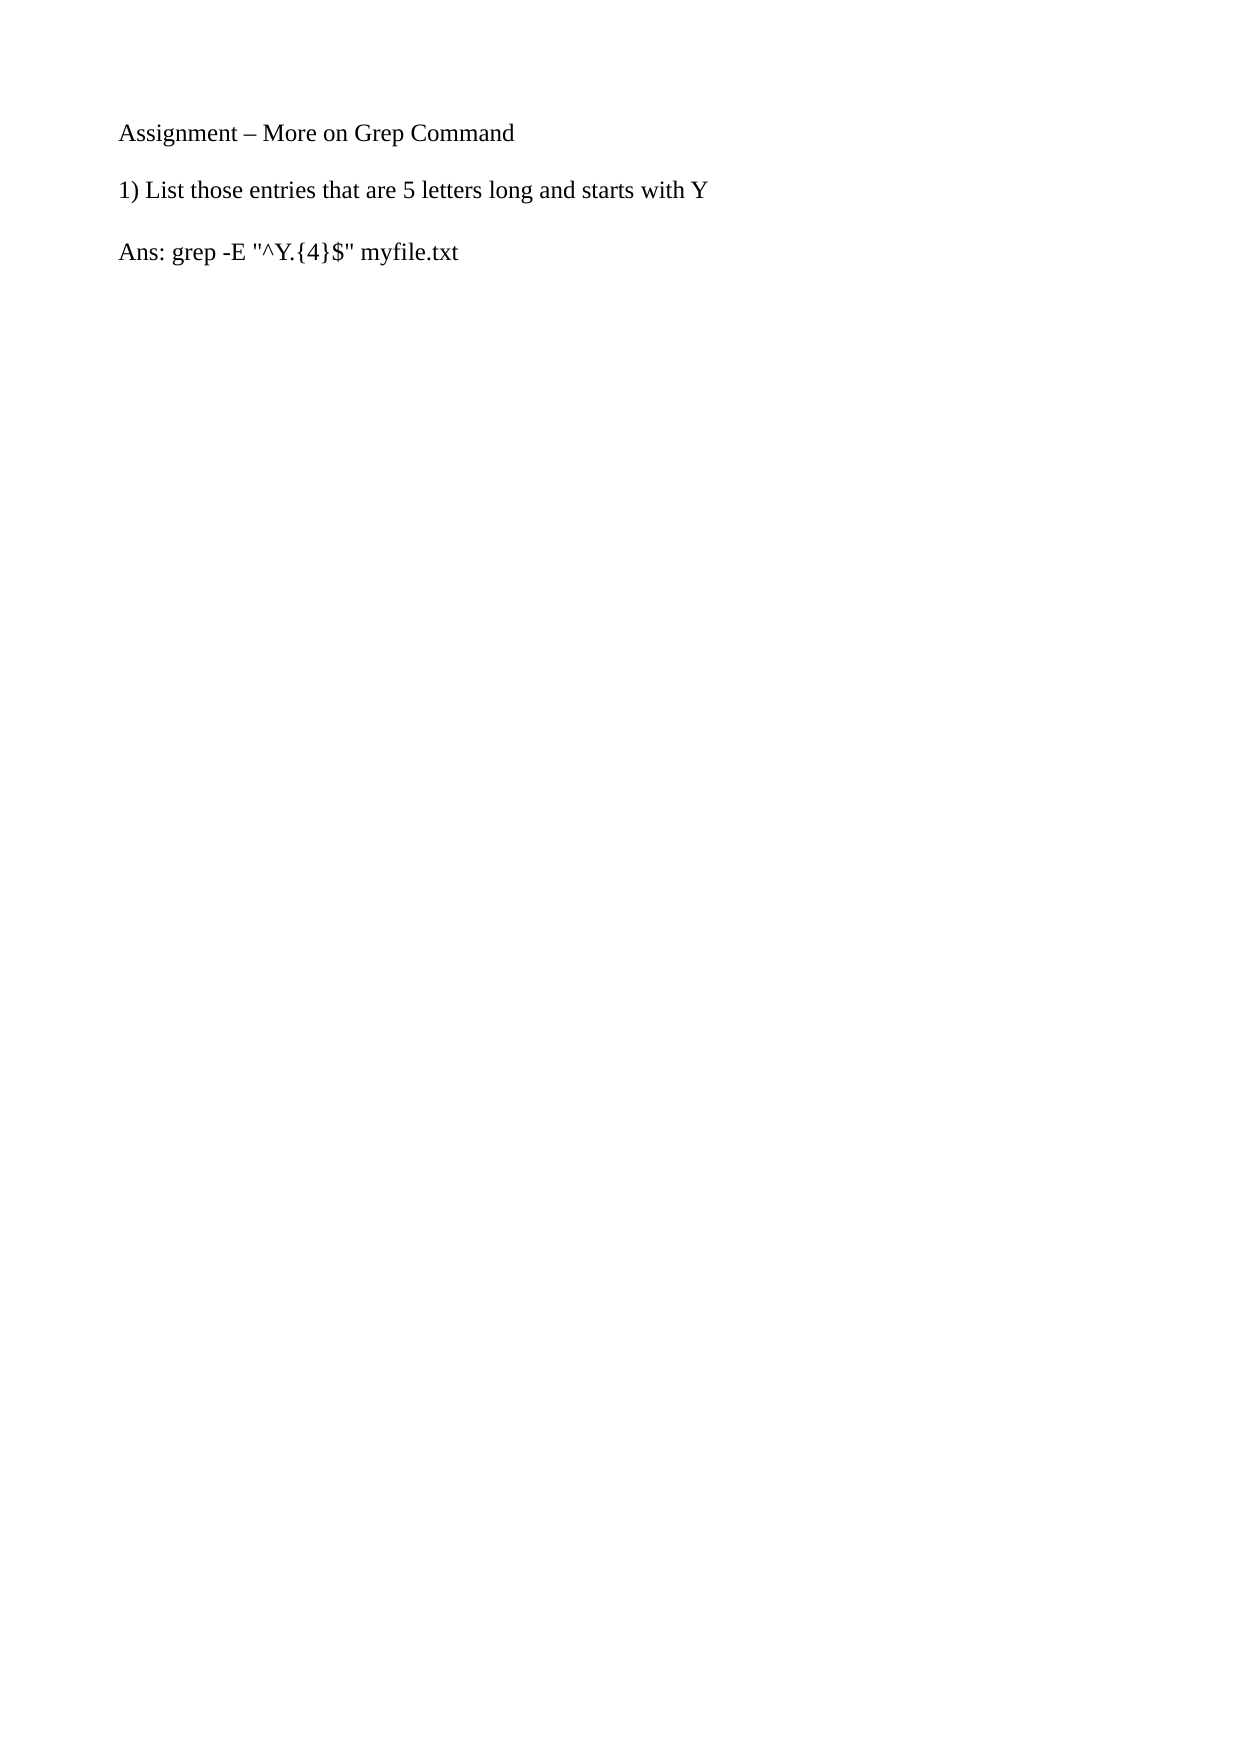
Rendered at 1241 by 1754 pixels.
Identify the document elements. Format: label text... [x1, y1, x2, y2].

text Assignment – More on Grep Command [118, 118, 1122, 147]
text 1) List those entries that are 5 letters long and starts with Y [118, 176, 1122, 204]
text Ans: grep -E "^Y.{4}$" myfile.txt [118, 204, 1122, 266]
